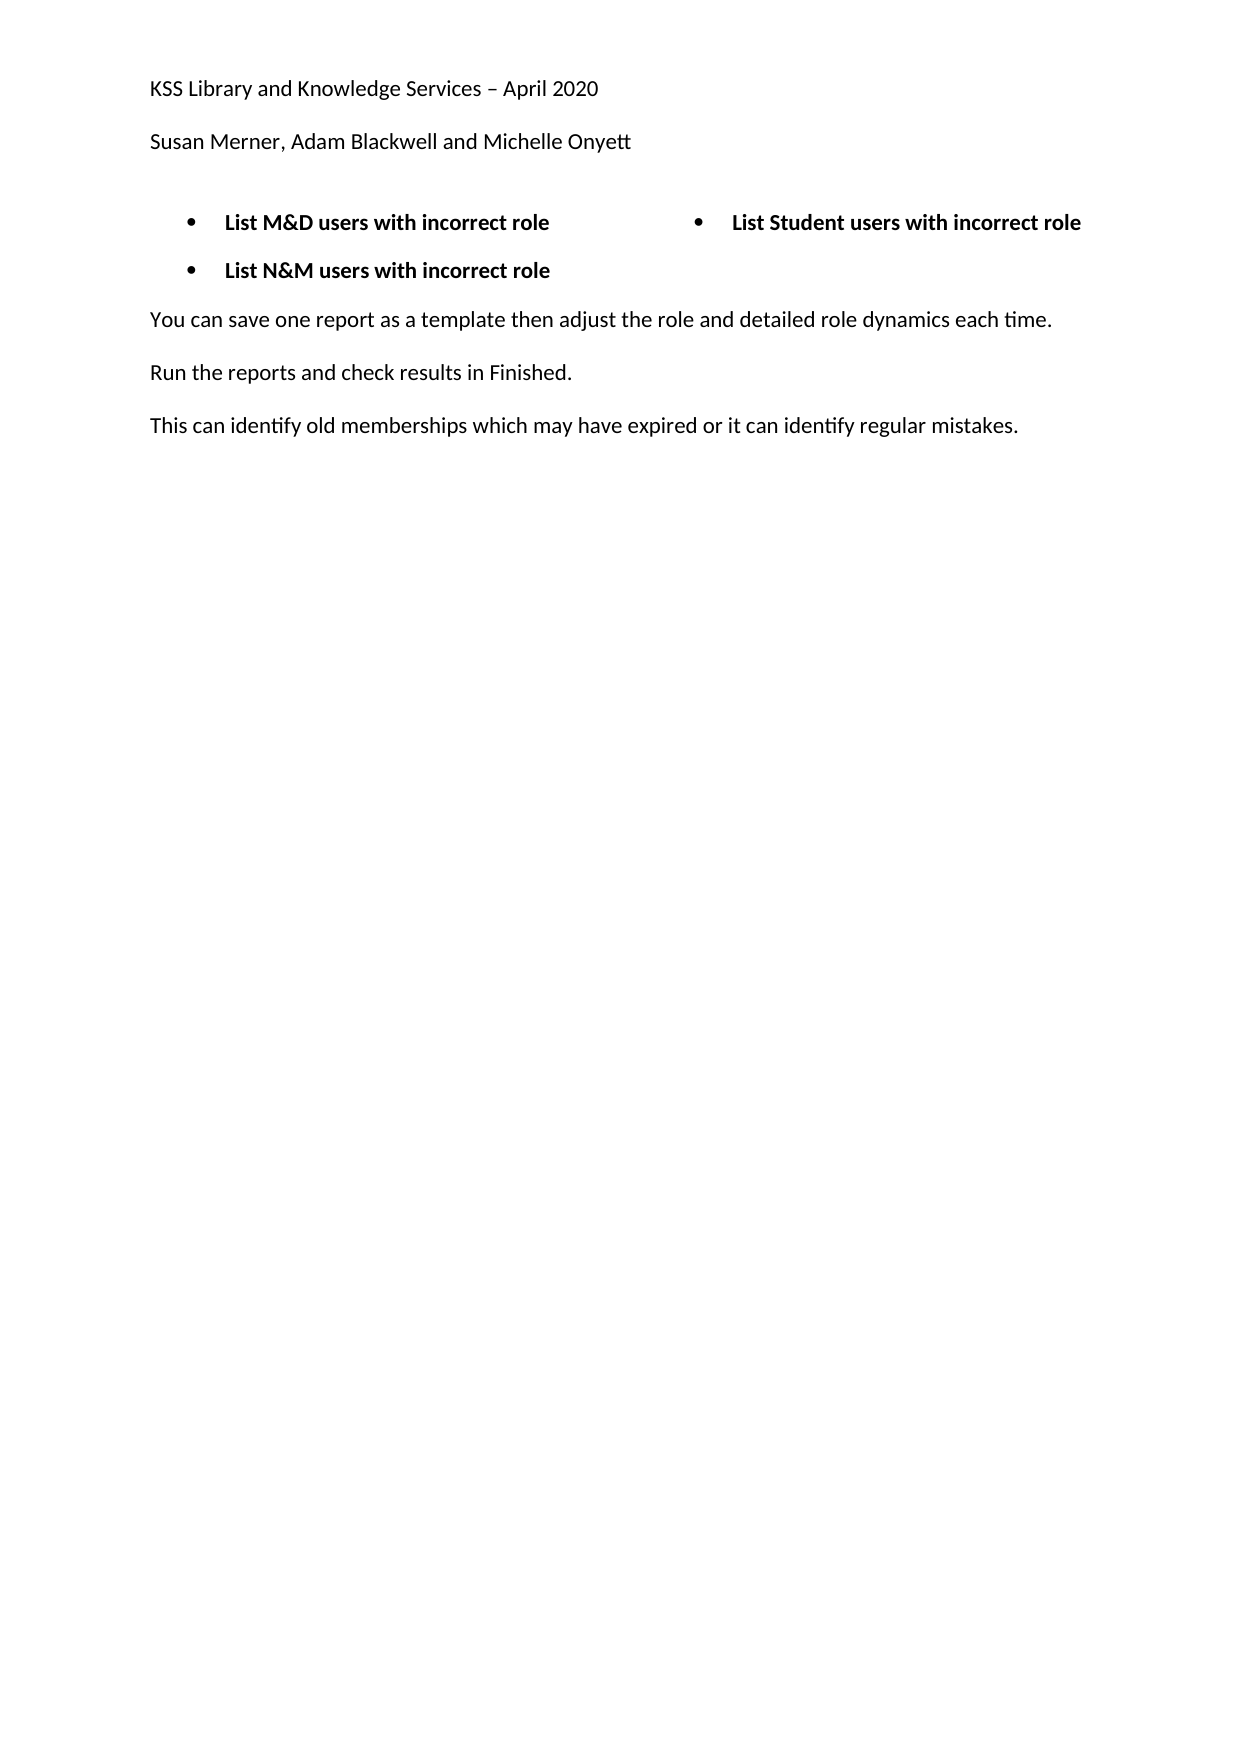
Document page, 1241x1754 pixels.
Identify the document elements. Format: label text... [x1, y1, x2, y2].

text Run the reports and check results in Finished. [150, 358, 1090, 387]
list List N&M users with incorrect role [187, 257, 583, 285]
list List M&D users with incorrect role [187, 208, 583, 236]
text You can save one report as a template then adjust the role and detailed role dynamics each time. [150, 306, 1090, 333]
text This can identify old memberships which may have expired or it can identify regular mistakes. [150, 412, 1090, 439]
list List Student users with incorrect role [694, 208, 1090, 236]
